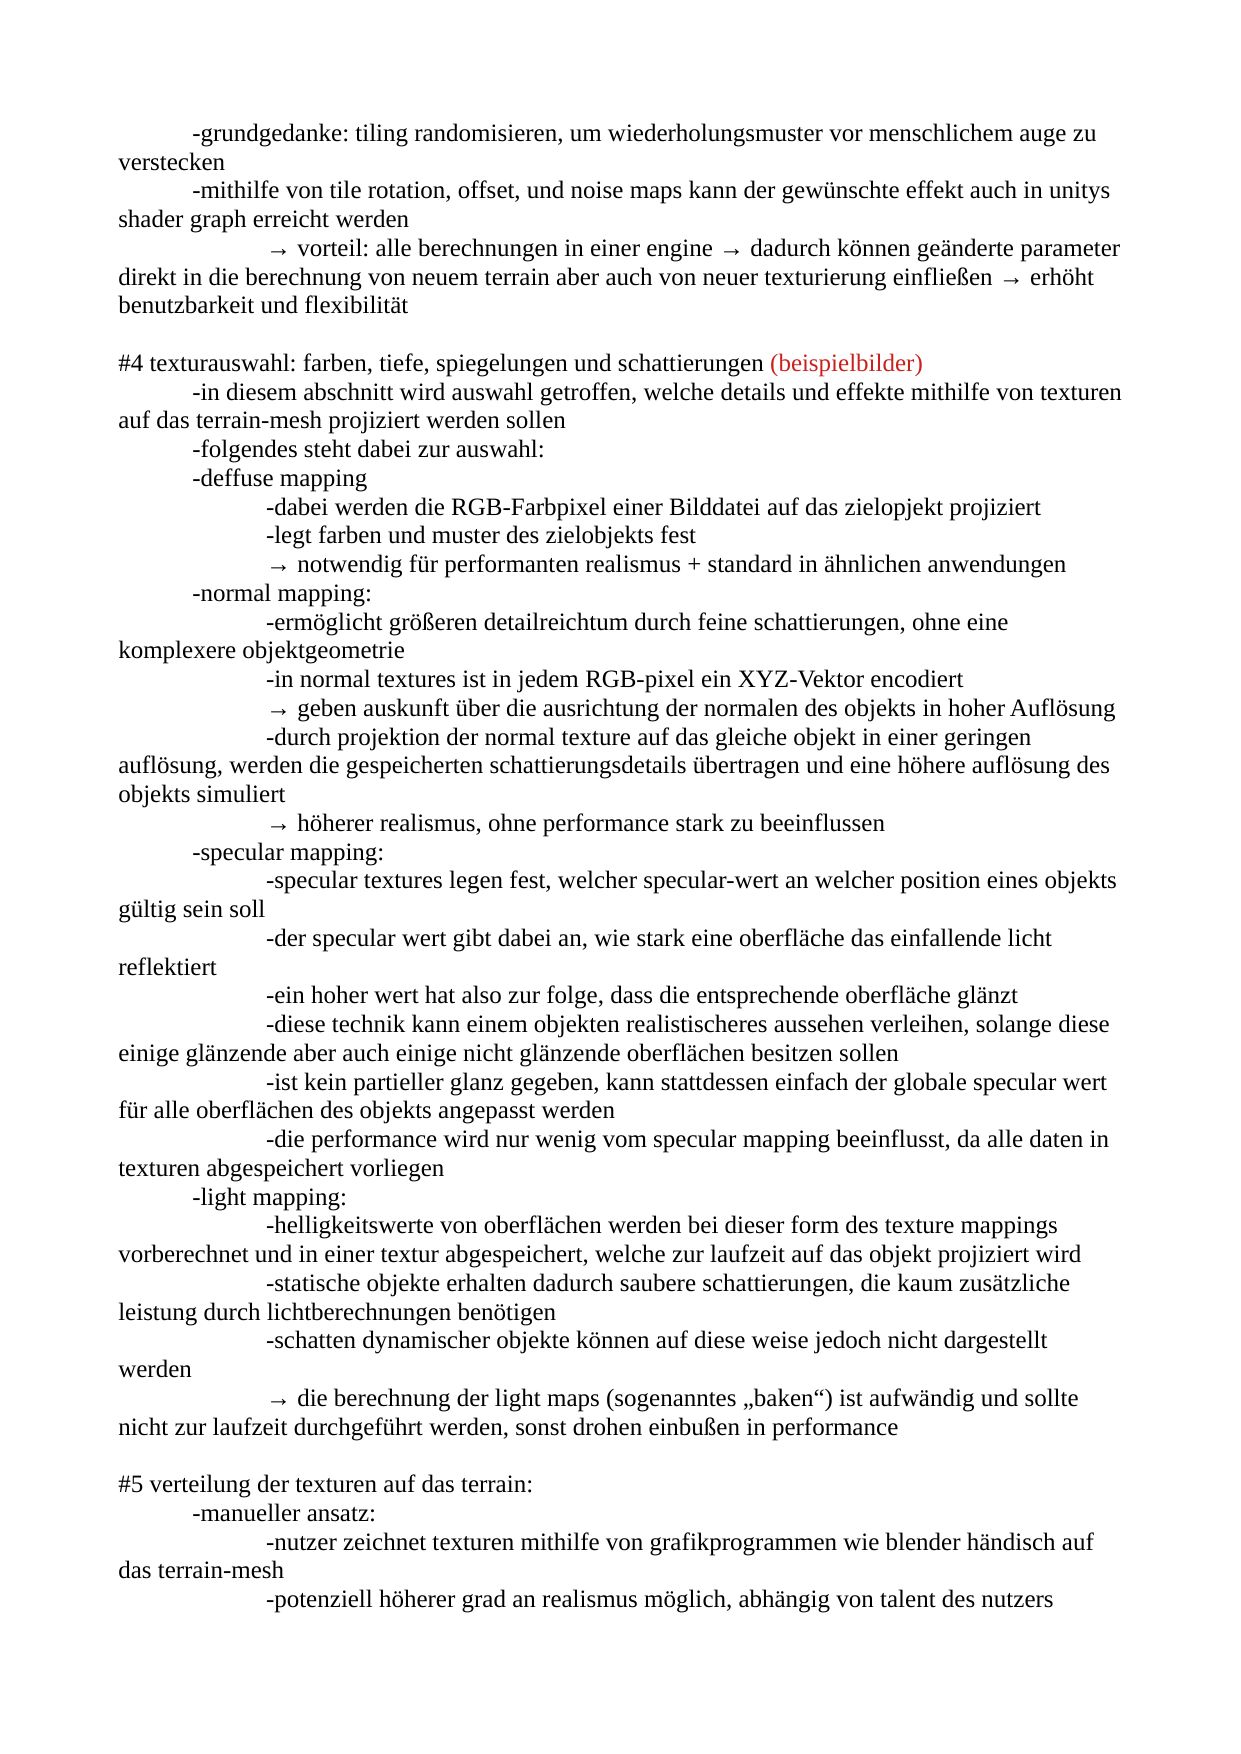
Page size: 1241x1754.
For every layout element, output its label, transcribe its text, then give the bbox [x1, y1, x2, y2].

text -ist kein partieller glanz gegeben, kann stattdessen einfach der globale specular wert für alle oberflächen des objekts angepasst werden [118, 1067, 1122, 1124]
text -grundgedanke: tiling randomisieren, um wiederholungsmuster vor menschlichem auge zu verstecken [118, 118, 1122, 176]
text -helligkeitswerte von oberflächen werden bei dieser form des texture mappings vorberechnet und in einer textur abgespeichert, welche zur laufzeit auf das objekt projiziert wird [118, 1211, 1122, 1268]
text → geben auskunft über die ausrichtung der normalen des objekts in hoher Auflösung [118, 693, 1122, 722]
text → höherer realismus, ohne performance stark zu beeinflussen [118, 808, 1122, 837]
text -mithilfe von tile rotation, offset, und noise maps kann der gewünschte effekt auch in unitys shader graph erreicht werden [118, 176, 1122, 233]
text -folgendes steht dabei zur auswahl: [118, 434, 1122, 463]
text -in diesem abschnitt wird auswahl getroffen, welche details und effekte mithilfe von texturen auf das terrain-mesh projiziert werden sollen [118, 377, 1122, 434]
text -ermöglicht größeren detailreichtum durch feine schattierungen, ohne eine komplexere objektgeometrie [118, 607, 1122, 664]
text -die performance wird nur wenig vom specular mapping beeinflusst, da alle daten in texturen abgespeichert vorliegen [118, 1124, 1122, 1182]
text #4 texturauswahl: farben, tiefe, spiegelungen und schattierungen (beispielbilder) [118, 348, 1122, 377]
text -in normal textures ist in jedem RGB-pixel ein XYZ-Vektor encodiert [118, 664, 1122, 693]
text → vorteil: alle berechnungen in einer engine → dadurch können geänderte parameter direkt in die berechnung von neuem terrain aber auch von neuer texturierung einfließen → erhöht benutzbarkeit und flexibilität [118, 233, 1122, 319]
text -durch projektion der normal texture auf das gleiche objekt in einer geringen auflösung, werden die gespeicherten schattierungsdetails übertragen und eine höhere auflösung des objekts simuliert [118, 722, 1122, 808]
text -der specular wert gibt dabei an, wie stark eine oberfläche das einfallende licht reflektiert [118, 923, 1122, 981]
text -specular mapping: [118, 837, 1122, 866]
text → die berechnung der light maps (sogenanntes „baken“) ist aufwändig und sollte nicht zur laufzeit durchgeführt werden, sonst drohen einbußen in performance [118, 1383, 1122, 1441]
text -manueller ansatz: [118, 1498, 1122, 1527]
text -specular textures legen fest, welcher specular-wert an welcher position eines objekts gültig sein soll [118, 866, 1122, 923]
text -dabei werden die RGB-Farbpixel einer Bilddatei auf das zielopjekt projiziert [118, 492, 1122, 521]
text #5 verteilung der texturen auf das terrain: [118, 1469, 1122, 1498]
text -legt farben und muster des zielobjekts fest [118, 521, 1122, 549]
text -statische objekte erhalten dadurch saubere schattierungen, die kaum zusätzliche leistung durch lichtberechnungen benötigen [118, 1268, 1122, 1326]
text -light mapping: [118, 1182, 1122, 1211]
text -schatten dynamischer objekte können auf diese weise jedoch nicht dargestellt werden [118, 1326, 1122, 1383]
text -deffuse mapping [118, 463, 1122, 492]
text -ein hoher wert hat also zur folge, dass die entsprechende oberfläche glänzt [118, 981, 1122, 1009]
text -potenziell höherer grad an realismus möglich, abhängig von talent des nutzers [118, 1584, 1122, 1613]
text -normal mapping: [118, 578, 1122, 607]
text -diese technik kann einem objekten realistischeres aussehen verleihen, solange diese einige glänzende aber auch einige nicht glänzende oberflächen besitzen sollen [118, 1009, 1122, 1067]
text -nutzer zeichnet texturen mithilfe von grafikprogrammen wie blender händisch auf das terrain-mesh [118, 1527, 1122, 1584]
text → notwendig für performanten realismus + standard in ähnlichen anwendungen [118, 549, 1122, 578]
